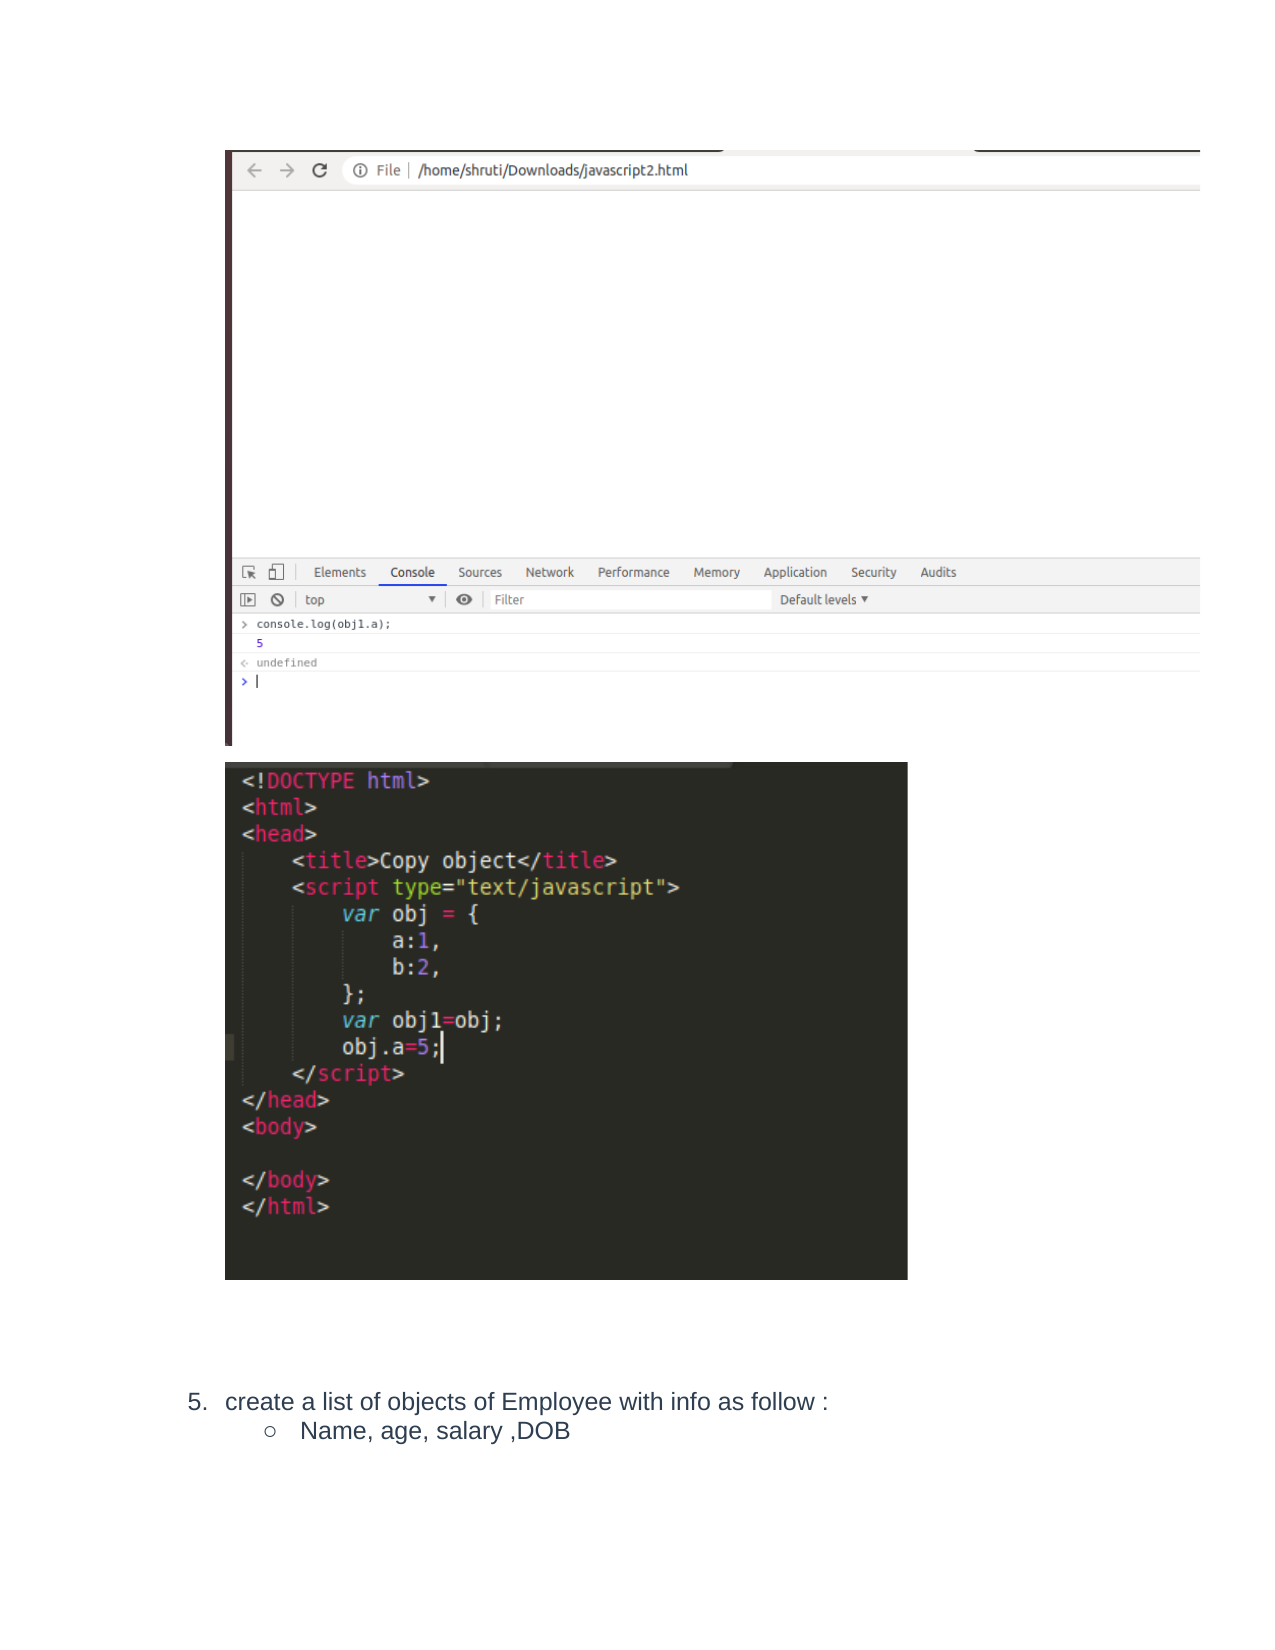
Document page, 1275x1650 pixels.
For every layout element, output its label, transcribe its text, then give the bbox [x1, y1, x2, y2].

list create a list of objects of Employee with info as follow : [187, 1387, 1125, 1416]
picture [225, 150, 1200, 746]
picture [225, 762, 908, 1280]
list Name, age, salary ,DOB [262, 1416, 1125, 1445]
